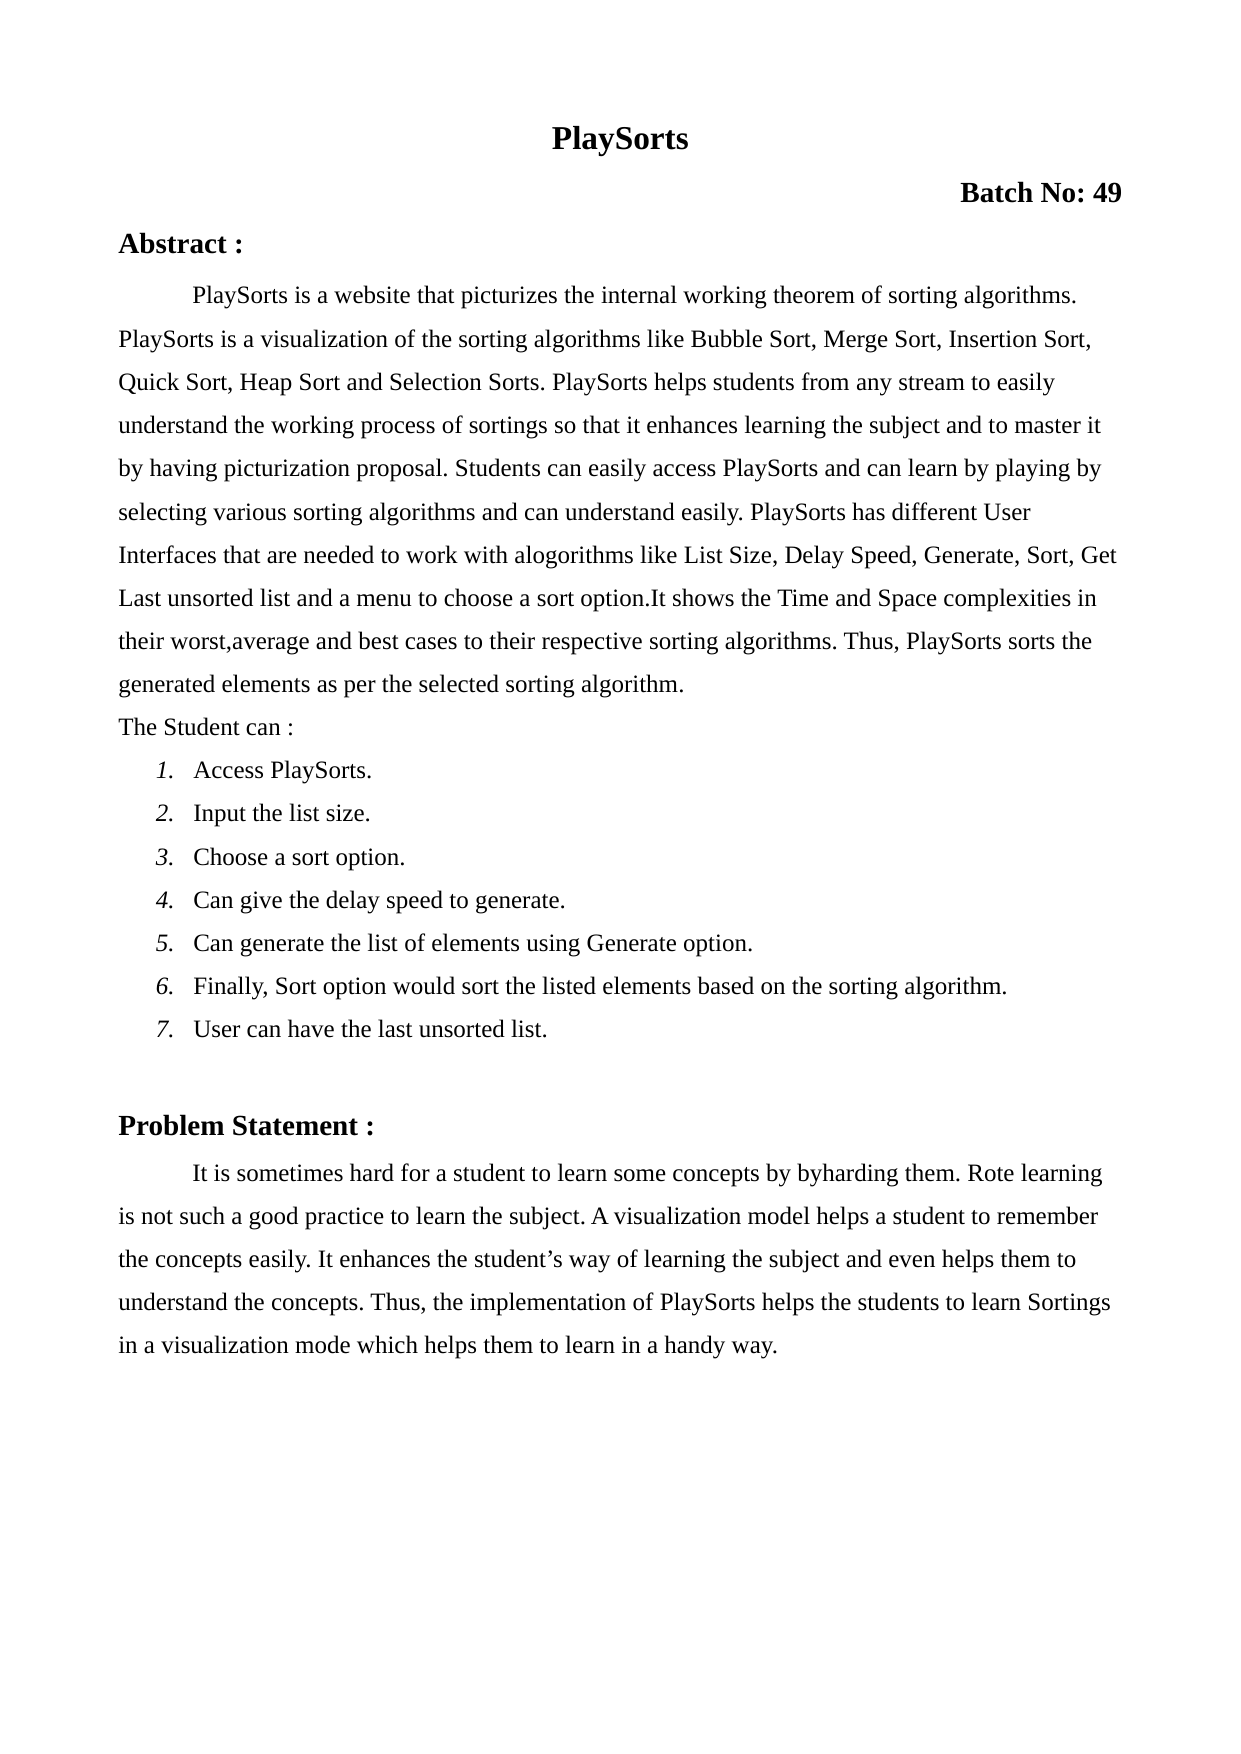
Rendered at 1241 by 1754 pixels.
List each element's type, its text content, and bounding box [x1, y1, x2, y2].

text The Student can : [118, 712, 1122, 741]
list User can have the last unsorted list. [156, 1014, 1122, 1043]
list Choose a sort option. [156, 842, 1122, 870]
text Problem Statement : [118, 1108, 1122, 1141]
list Input the list size. [156, 798, 1122, 827]
list Can generate the list of elements using Generate option. [156, 928, 1122, 957]
list Finally, Sort option would sort the listed elements based on the sorting algorithm. [156, 971, 1122, 1000]
text It is sometimes hard for a student to learn some concepts by byharding them. Rote learning is not such a good practice to learn the subject. A visualization model helps a student to remember the concepts easily. It enhances the student’s way of learning the subject and even helps them to understand the concepts. Thus, the implementation of PlaySorts helps the students to learn Sortings in a visualization mode which helps them to learn in a handy way. [118, 1158, 1122, 1359]
list Access PlaySorts. [156, 755, 1122, 784]
text Abstract : [118, 226, 1122, 259]
text PlaySorts [118, 118, 1122, 156]
text Batch No: 49 [118, 176, 1122, 209]
text PlaySorts is a website that picturizes the internal working theorem of sorting algorithms. PlaySorts is a visualization of the sorting algorithms like Bubble Sort, Merge Sort, Insertion Sort, Quick Sort, Heap Sort and Selection Sorts. PlaySorts helps students from any stream to easily understand the working process of sortings so that it enhances learning the subject and to master it by having picturization proposal. Students can easily access PlaySorts and can learn by playing by selecting various sorting algorithms and can understand easily. PlaySorts has different User Interfaces that are needed to work with alogorithms like List Size, Delay Speed, Generate, Sort, Get Last unsorted list and a menu to choose a sort option.It shows the Time and Space complexities in their worst,average and best cases to their respective sorting algorithms. Thus, PlaySorts sorts the generated elements as per the selected sorting algorithm. [118, 276, 1122, 698]
list Can give the delay speed to generate. [156, 885, 1122, 913]
